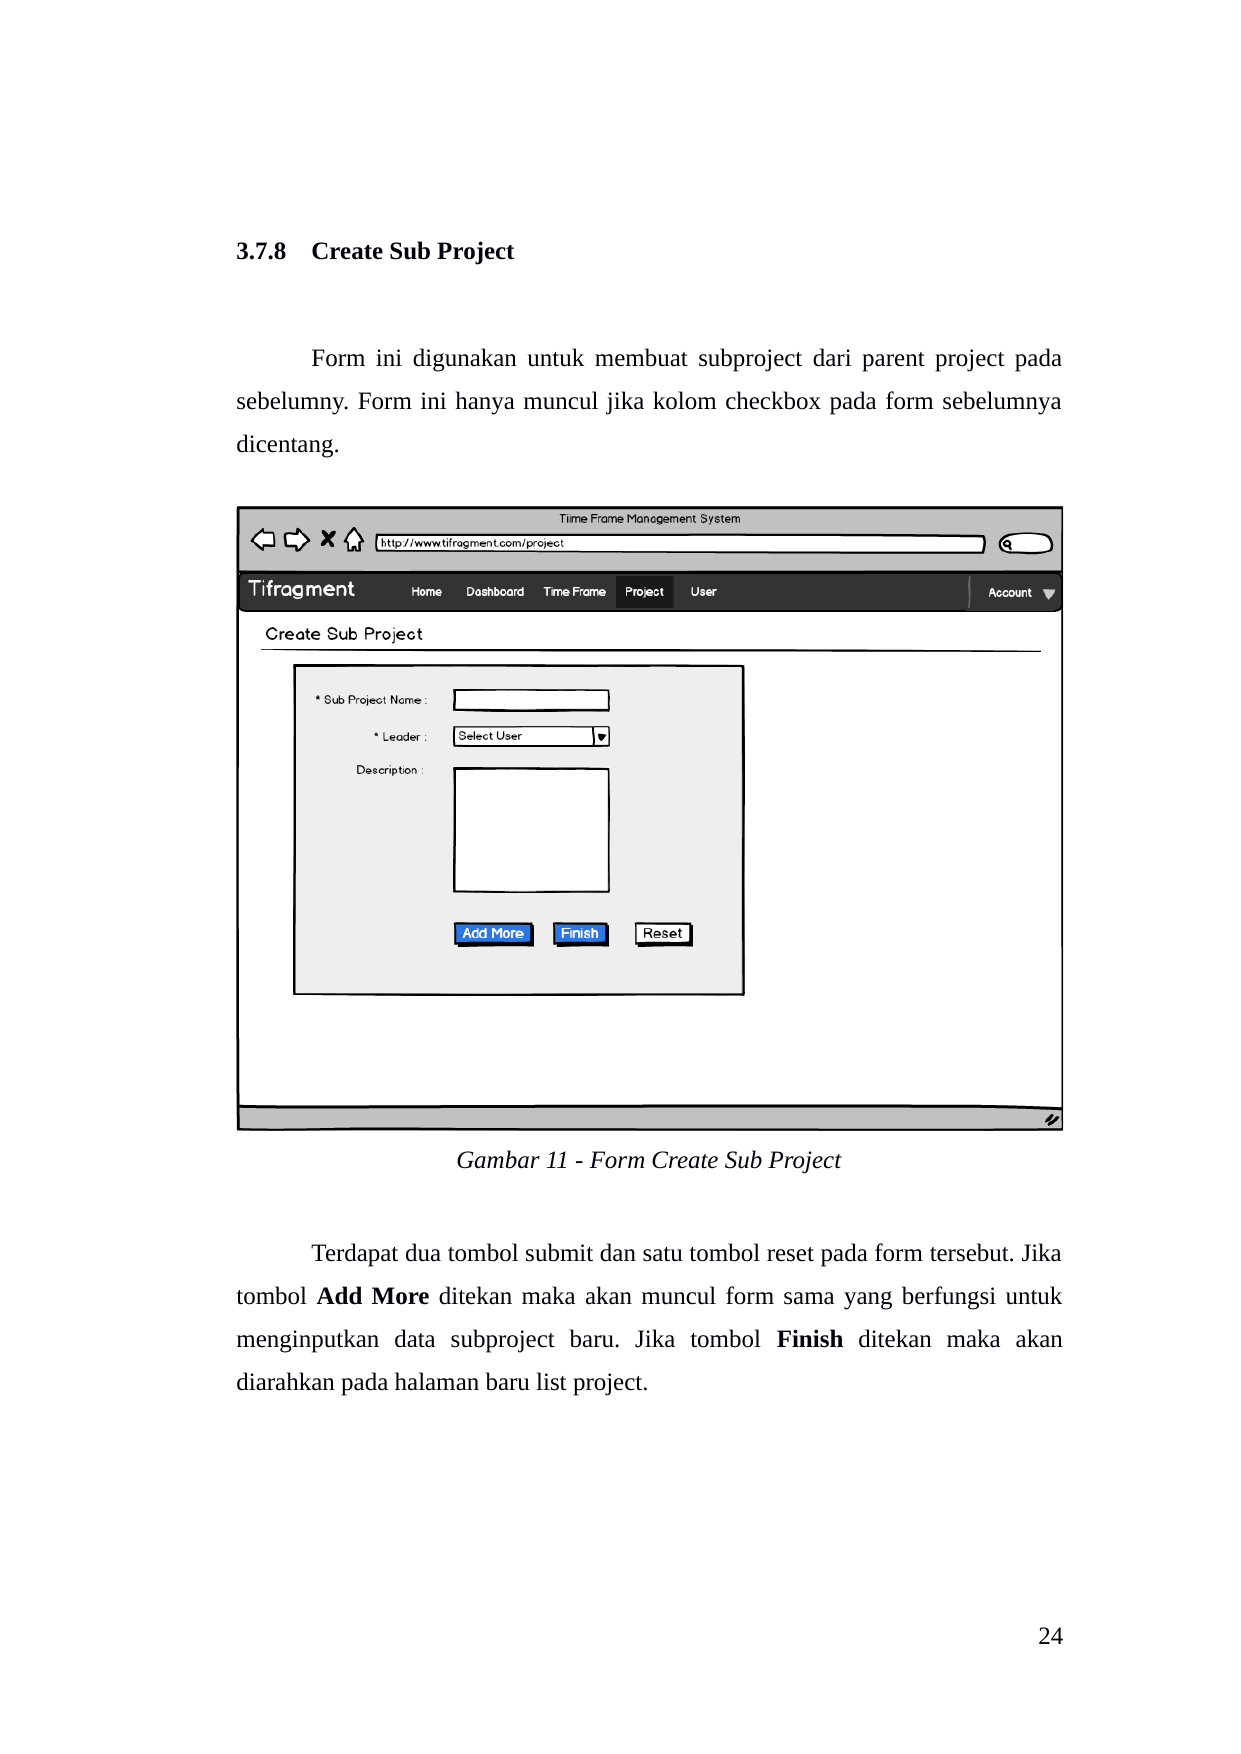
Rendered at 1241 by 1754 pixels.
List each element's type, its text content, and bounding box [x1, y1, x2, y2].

subtitle 3.7.8 Create Sub Project [236, 236, 1063, 265]
text Gambar 11 - Form Create Sub Project [236, 1131, 1063, 1174]
text Form ini digunakan untuk membuat subproject dari parent project pada sebelumny. Form ini hanya muncul jika kolom checkbox pada form sebelumnya dicentang. [236, 343, 1063, 458]
text Terdapat dua tombol submit dan satu tombol reset pada form tersebut. Jika tombol Add More ditekan maka akan muncul form sama yang berfungsi untuk menginputkan data subproject baru. Jika tombol Finish ditekan maka akan diarahkan pada halaman baru list project. [236, 1238, 1063, 1396]
picture [236, 506, 1064, 1131]
